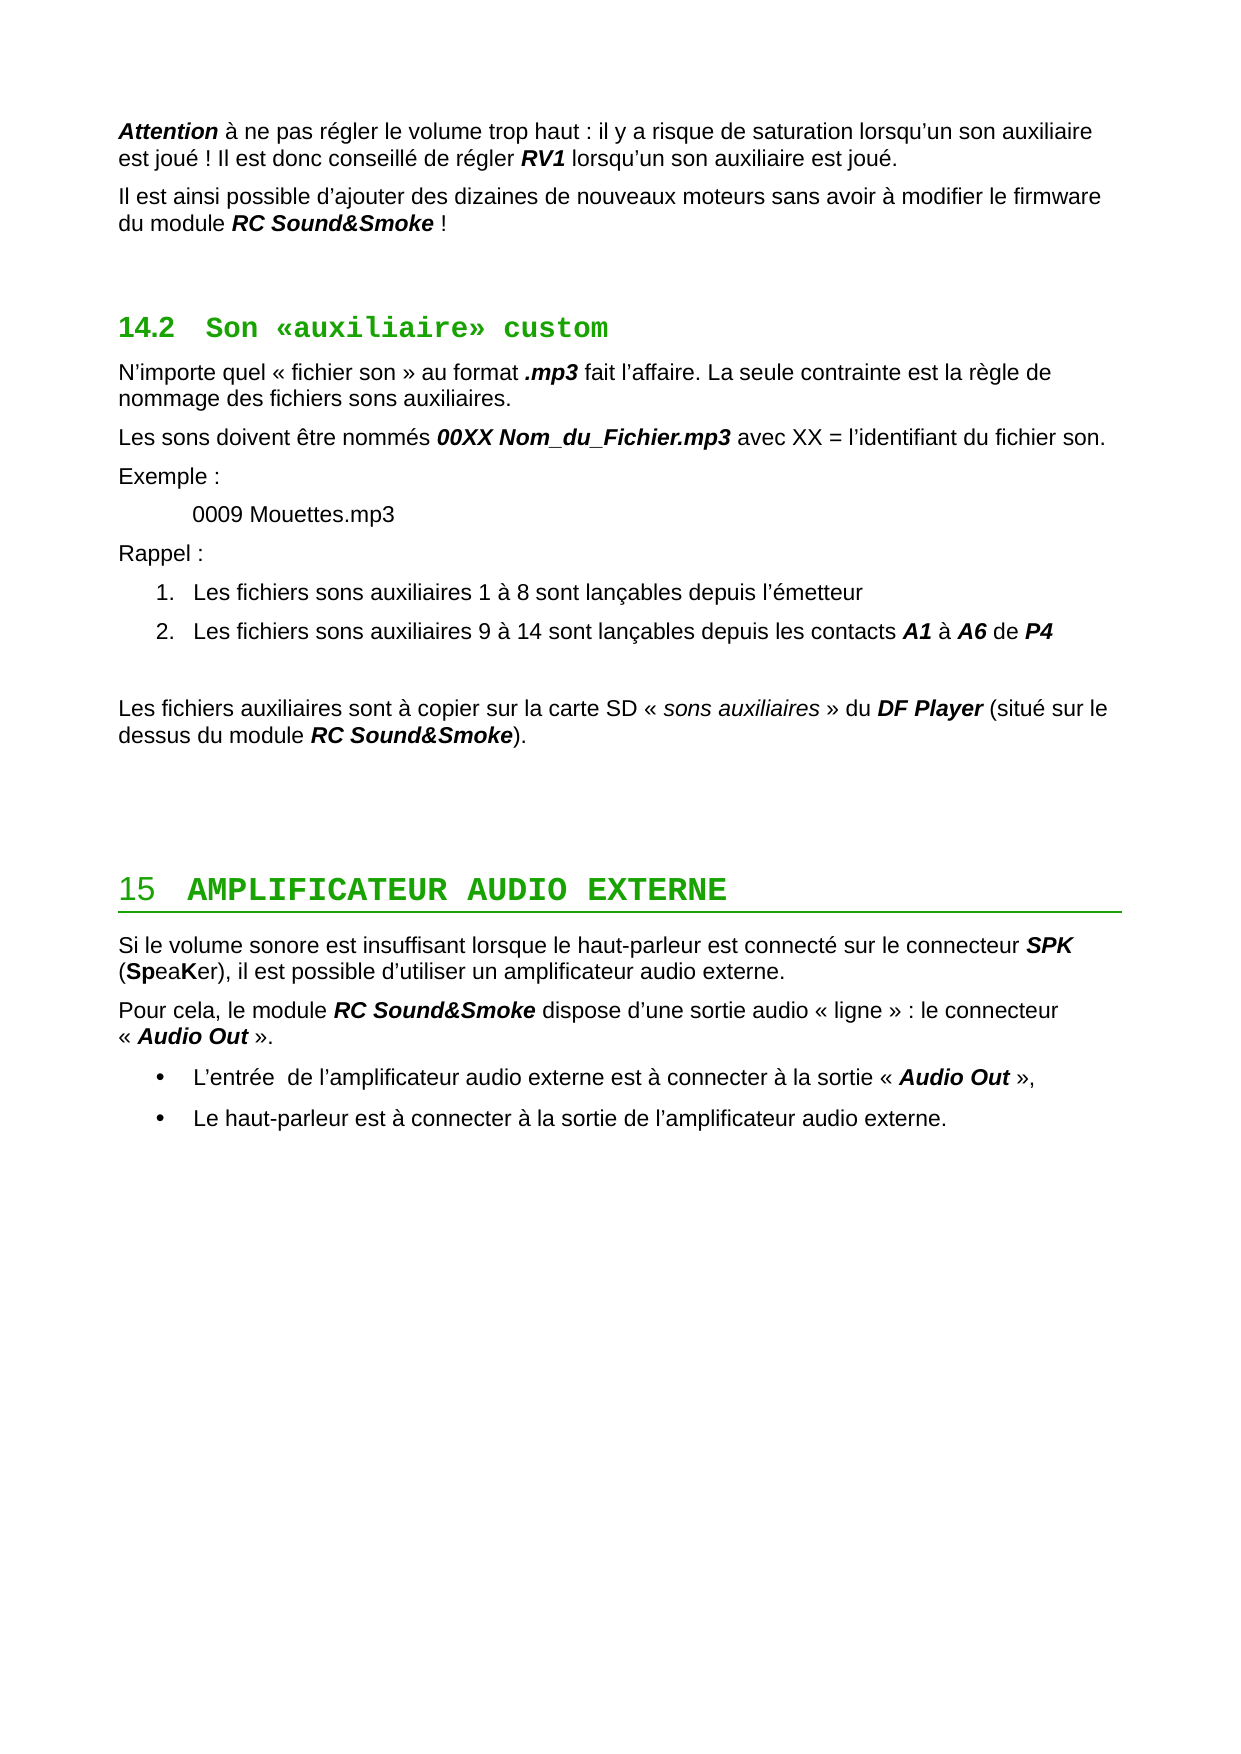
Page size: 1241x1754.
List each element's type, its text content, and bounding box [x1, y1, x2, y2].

text Attention à ne pas régler le volume trop haut : il y a risque de saturation lorsqu’un son auxiliaire est joué ! Il est donc conseillé de régler RV1 lorsqu’un son auxiliaire est joué. [118, 118, 1122, 171]
list Les fichiers sons auxiliaires 1 à 8 sont lançables depuis l’émetteur [156, 579, 1122, 606]
list Le haut-parleur est à connecter à la sortie de l’amplificateur audio externe. [156, 1103, 1122, 1132]
subtitle Son «auxiliaire» custom [118, 310, 1122, 346]
text Rappel : [118, 540, 1122, 567]
text Il est ainsi possible d’ajouter des dizaines de nouveaux moteurs sans avoir à modifier le firmware du module RC Sound&Smoke ! [118, 183, 1122, 236]
text Les sons doivent être nommés 00XX Nom_du_Fichier.mp3 avec XX = l’identifiant du fichier son. [118, 424, 1122, 450]
list Les fichiers sons auxiliaires 9 à 14 sont lançables depuis les contacts A1 à A6 de P4 [156, 618, 1122, 644]
text 0009 Mouettes.mp3 [192, 501, 1122, 528]
text Si le volume sonore est insuffisant lorsque le haut-parleur est connecté sur le connecteur SPK (SpeaKer), il est possible d’utiliser un amplificateur audio externe. [118, 932, 1122, 984]
text N’importe quel « fichier son » au format .mp3 fait l’affaire. La seule contrainte est la règle de nommage des fichiers sons auxiliaires. [118, 358, 1122, 411]
text Pour cela, le module RC Sound&Smoke dispose d’une sortie audio « ligne » : le connecteur « Audio Out ». [118, 997, 1122, 1049]
list L’entrée de l’amplificateur audio externe est à connecter à la sortie « Audio Out », [156, 1062, 1122, 1091]
text Exemple : [118, 463, 1122, 489]
text Les fichiers auxiliaires sont à copier sur la carte SD « sons auxiliaires » du DF Player (situé sur le dessus du module RC Sound&Smoke). [118, 695, 1122, 748]
subtitle AMPLIFICATEUR AUDIO EXTERNE [118, 869, 1122, 911]
